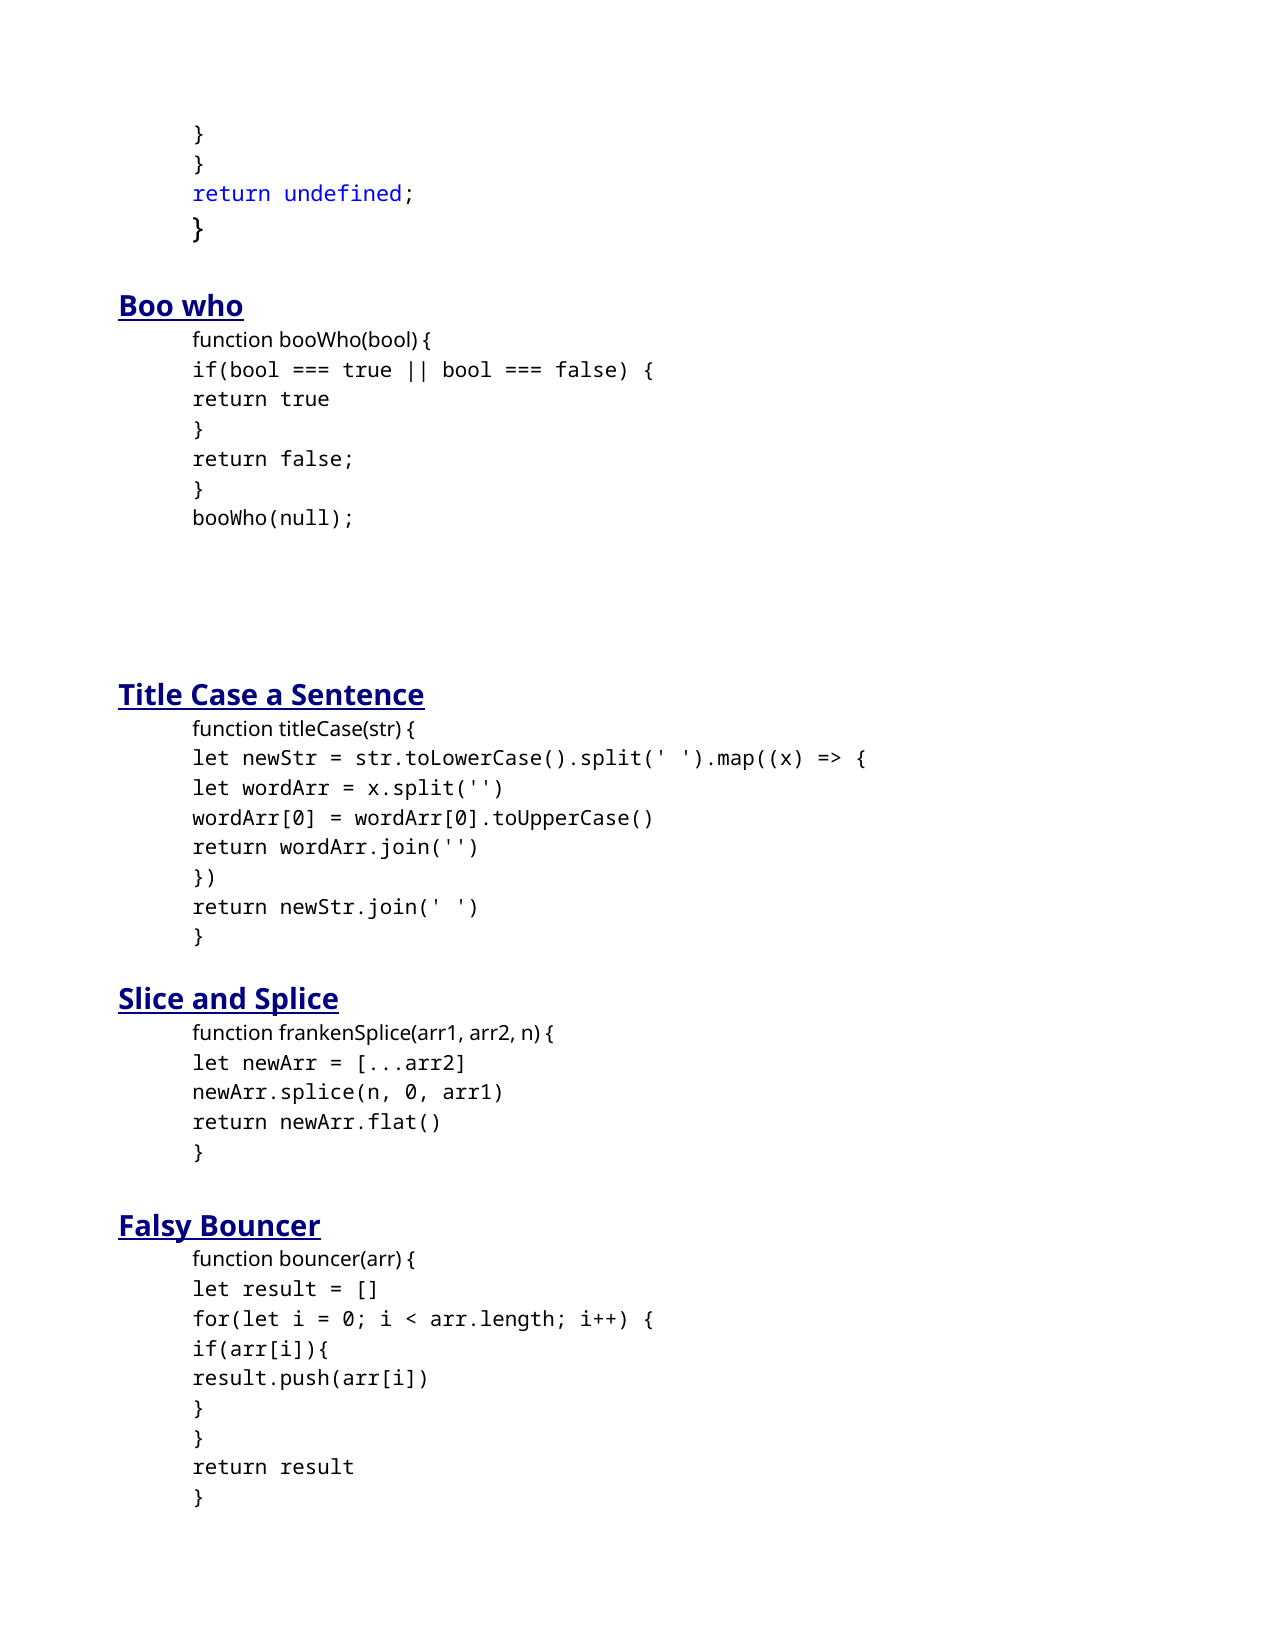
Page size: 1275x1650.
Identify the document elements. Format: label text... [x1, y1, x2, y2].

text function titleCase(str) { [118, 714, 1157, 742]
text } [118, 413, 1157, 443]
text return newStr.join(' ') [118, 891, 1157, 920]
text booWho(null); [118, 502, 1157, 532]
text wordArr[0] = wordArr[0].toUpperCase() [118, 801, 1157, 831]
text return undefined; [118, 178, 1157, 207]
text return false; [118, 443, 1157, 472]
text let wordArr = x.split('') [118, 772, 1157, 801]
text let newArr = [...arr2] [118, 1046, 1157, 1076]
text } [118, 1136, 1157, 1165]
text } [118, 207, 1157, 247]
text Slice and Splice [118, 978, 1157, 1018]
text let result = [] [118, 1273, 1157, 1303]
text if(bool === true || bool === false) { [118, 354, 1157, 383]
text return wordArr.join('') [118, 831, 1157, 861]
text return newArr.flat() [118, 1106, 1157, 1136]
text if(arr[i]){ [118, 1332, 1157, 1362]
text } [118, 148, 1157, 178]
text newArr.splice(n, 0, arr1) [118, 1076, 1157, 1106]
text } [118, 1392, 1157, 1421]
text Falsy Bouncer [118, 1205, 1157, 1244]
text function frankenSplice(arr1, arr2, n) { [118, 1018, 1157, 1046]
text } [118, 1481, 1157, 1511]
text } [118, 472, 1157, 502]
text }) [118, 861, 1157, 891]
text return true [118, 383, 1157, 413]
text Title Case a Sentence [118, 674, 1157, 714]
text for(let i = 0; i < arr.length; i++) { [118, 1303, 1157, 1332]
text } [118, 920, 1157, 950]
text result.push(arr[i]) [118, 1362, 1157, 1392]
text } [118, 1421, 1157, 1451]
text function booWho(bool) { [118, 325, 1157, 354]
text Boo who [118, 286, 1157, 325]
text return result [118, 1451, 1157, 1481]
text } [118, 118, 1157, 148]
text function bouncer(arr) { [118, 1244, 1157, 1273]
text let newStr = str.toLowerCase().split(' ').map((x) => { [118, 742, 1157, 772]
